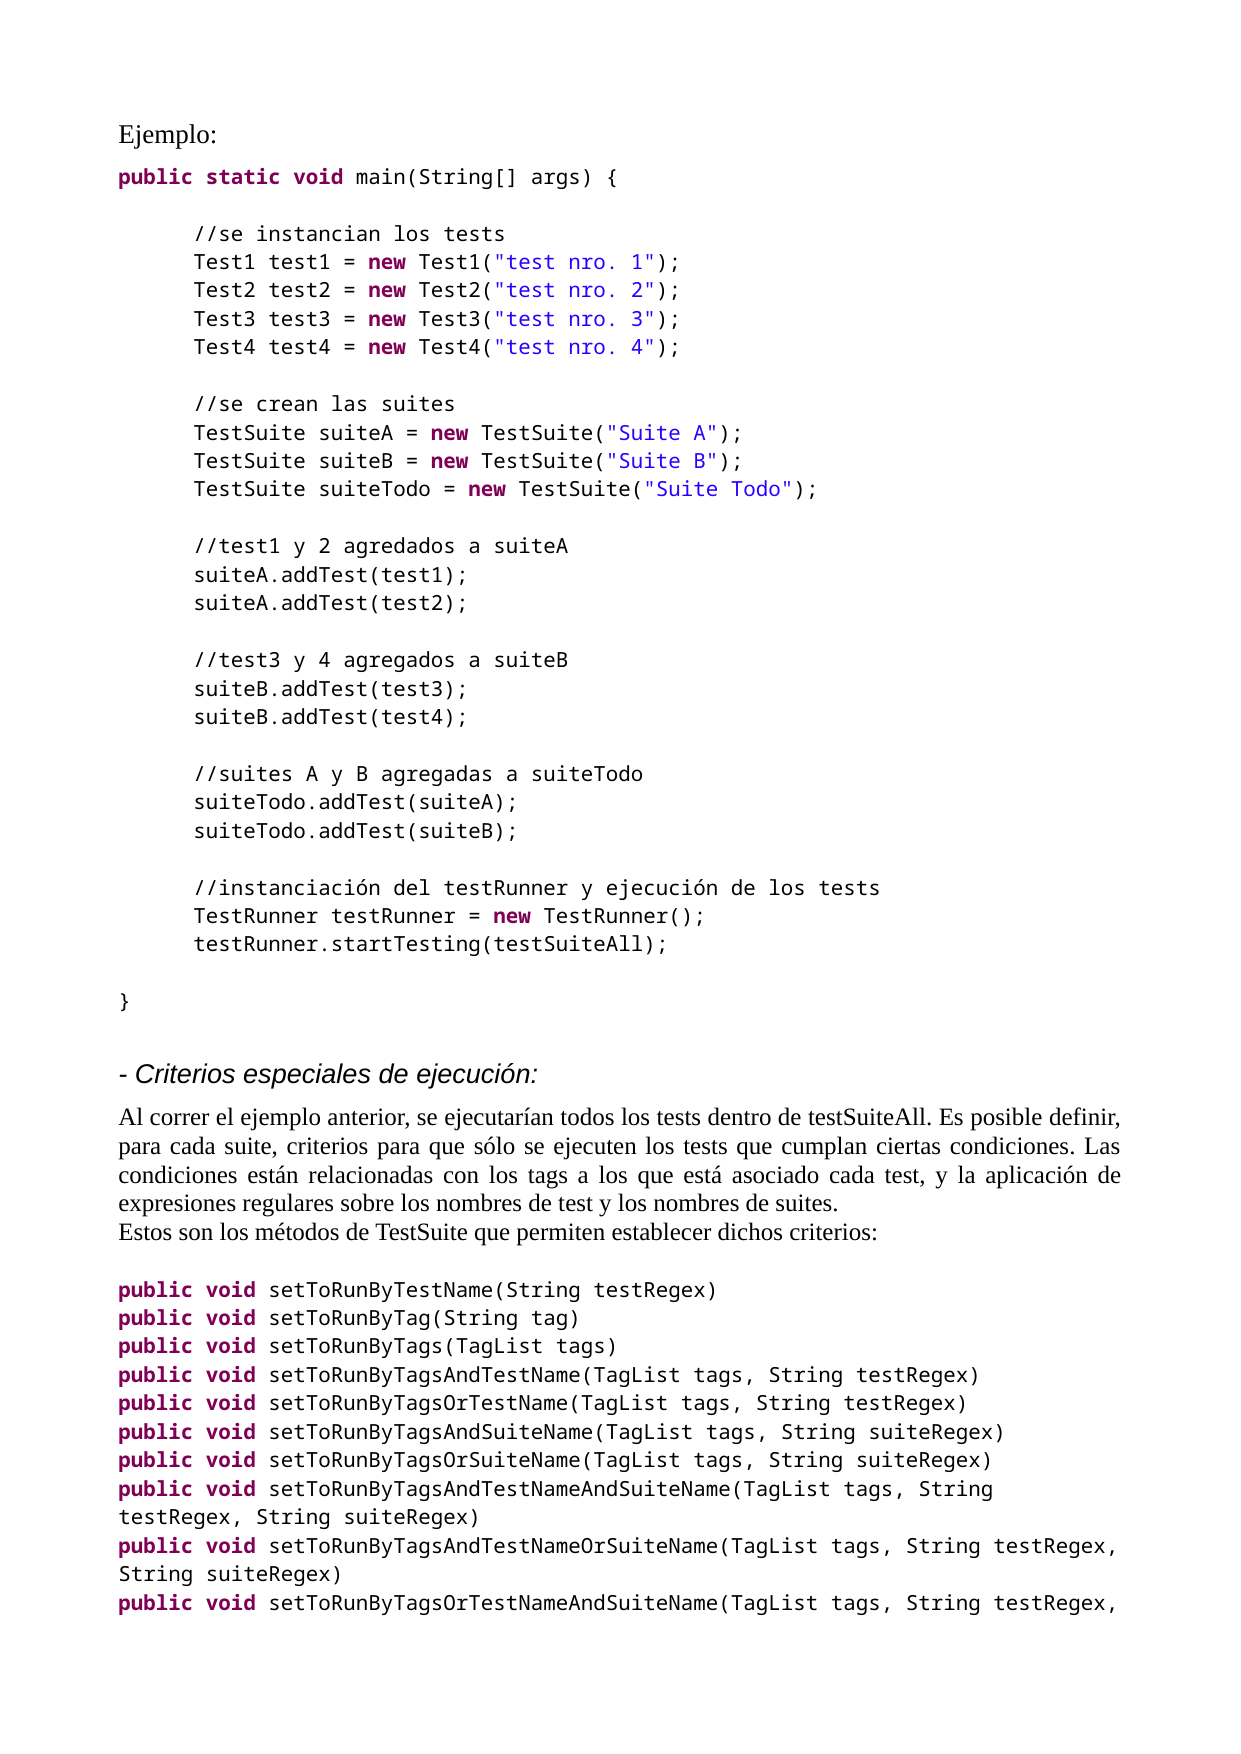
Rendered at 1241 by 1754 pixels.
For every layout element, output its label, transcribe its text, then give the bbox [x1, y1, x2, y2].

text //test1 y 2 agredados a suiteA [118, 531, 1122, 560]
text Test1 test1 = new Test1("test nro. 1"); [118, 247, 1122, 276]
text public void setToRunByTags(TagList tags) [118, 1332, 1122, 1360]
text public void setToRunByTagsOrTestNameAndSuiteName(TagList tags, String testRegex, [118, 1588, 1122, 1616]
text Estos son los métodos de TestSuite que permiten establecer dichos criterios: [118, 1217, 1122, 1246]
text Test2 test2 = new Test2("test nro. 2"); [118, 276, 1122, 304]
text suiteB.addTest(test3); [118, 674, 1122, 702]
text //suites A y B agregadas a suiteTodo [118, 759, 1122, 787]
text TestSuite suiteTodo = new TestSuite("Suite Todo"); [118, 474, 1122, 503]
text Al correr el ejemplo anterior, se ejecutarían todos los tests dentro de testSuiteAll. Es posible definir, para cada suite, criterios para que sólo se ejecuten los tests que cumplan ciertas condiciones. Las condiciones están relacionadas con los tags a los que está asociado cada test, y la aplicación de expresiones regulares sobre los nombres de test y los nombres de suites. [118, 1102, 1122, 1217]
text public void setToRunByTagsAndTestNameOrSuiteName(TagList tags, String testRegex, String suiteRegex) [118, 1531, 1122, 1588]
text public void setToRunByTestName(String testRegex) [118, 1275, 1122, 1303]
text //se instancian los tests [118, 219, 1122, 247]
text TestRunner testRunner = new TestRunner(); [118, 901, 1122, 929]
text public void setToRunByTag(String tag) [118, 1303, 1122, 1332]
text //test3 y 4 agregados a suiteB [118, 645, 1122, 674]
text public void setToRunByTagsOrSuiteName(TagList tags, String suiteRegex) [118, 1445, 1122, 1474]
text suiteA.addTest(test2); [118, 588, 1122, 617]
text public void setToRunByTagsOrTestName(TagList tags, String testRegex) [118, 1388, 1122, 1417]
text } [118, 986, 1122, 1015]
text - Criterios especiales de ejecución: [118, 1058, 1122, 1090]
text TestSuite suiteB = new TestSuite("Suite B"); [118, 446, 1122, 474]
text public static void main(String[] args) { [118, 162, 1122, 190]
text suiteA.addTest(test1); [118, 560, 1122, 588]
text public void setToRunByTagsAndTestNameAndSuiteName(TagList tags, String testRegex, String suiteRegex) [118, 1474, 1122, 1531]
text testRunner.startTesting(testSuiteAll); [118, 929, 1122, 958]
text //instanciación del testRunner y ejecución de los tests [118, 873, 1122, 901]
text suiteTodo.addTest(suiteA); [118, 787, 1122, 816]
text TestSuite suiteA = new TestSuite("Suite A"); [118, 418, 1122, 446]
text public void setToRunByTagsAndSuiteName(TagList tags, String suiteRegex) [118, 1417, 1122, 1445]
text Ejemplo: [118, 118, 1122, 149]
text suiteTodo.addTest(suiteB); [118, 816, 1122, 844]
text Test4 test4 = new Test4("test nro. 4"); [118, 332, 1122, 361]
text //se crean las suites [118, 389, 1122, 418]
text Test3 test3 = new Test3("test nro. 3"); [118, 304, 1122, 332]
text suiteB.addTest(test4); [118, 702, 1122, 731]
text public void setToRunByTagsAndTestName(TagList tags, String testRegex) [118, 1360, 1122, 1388]
